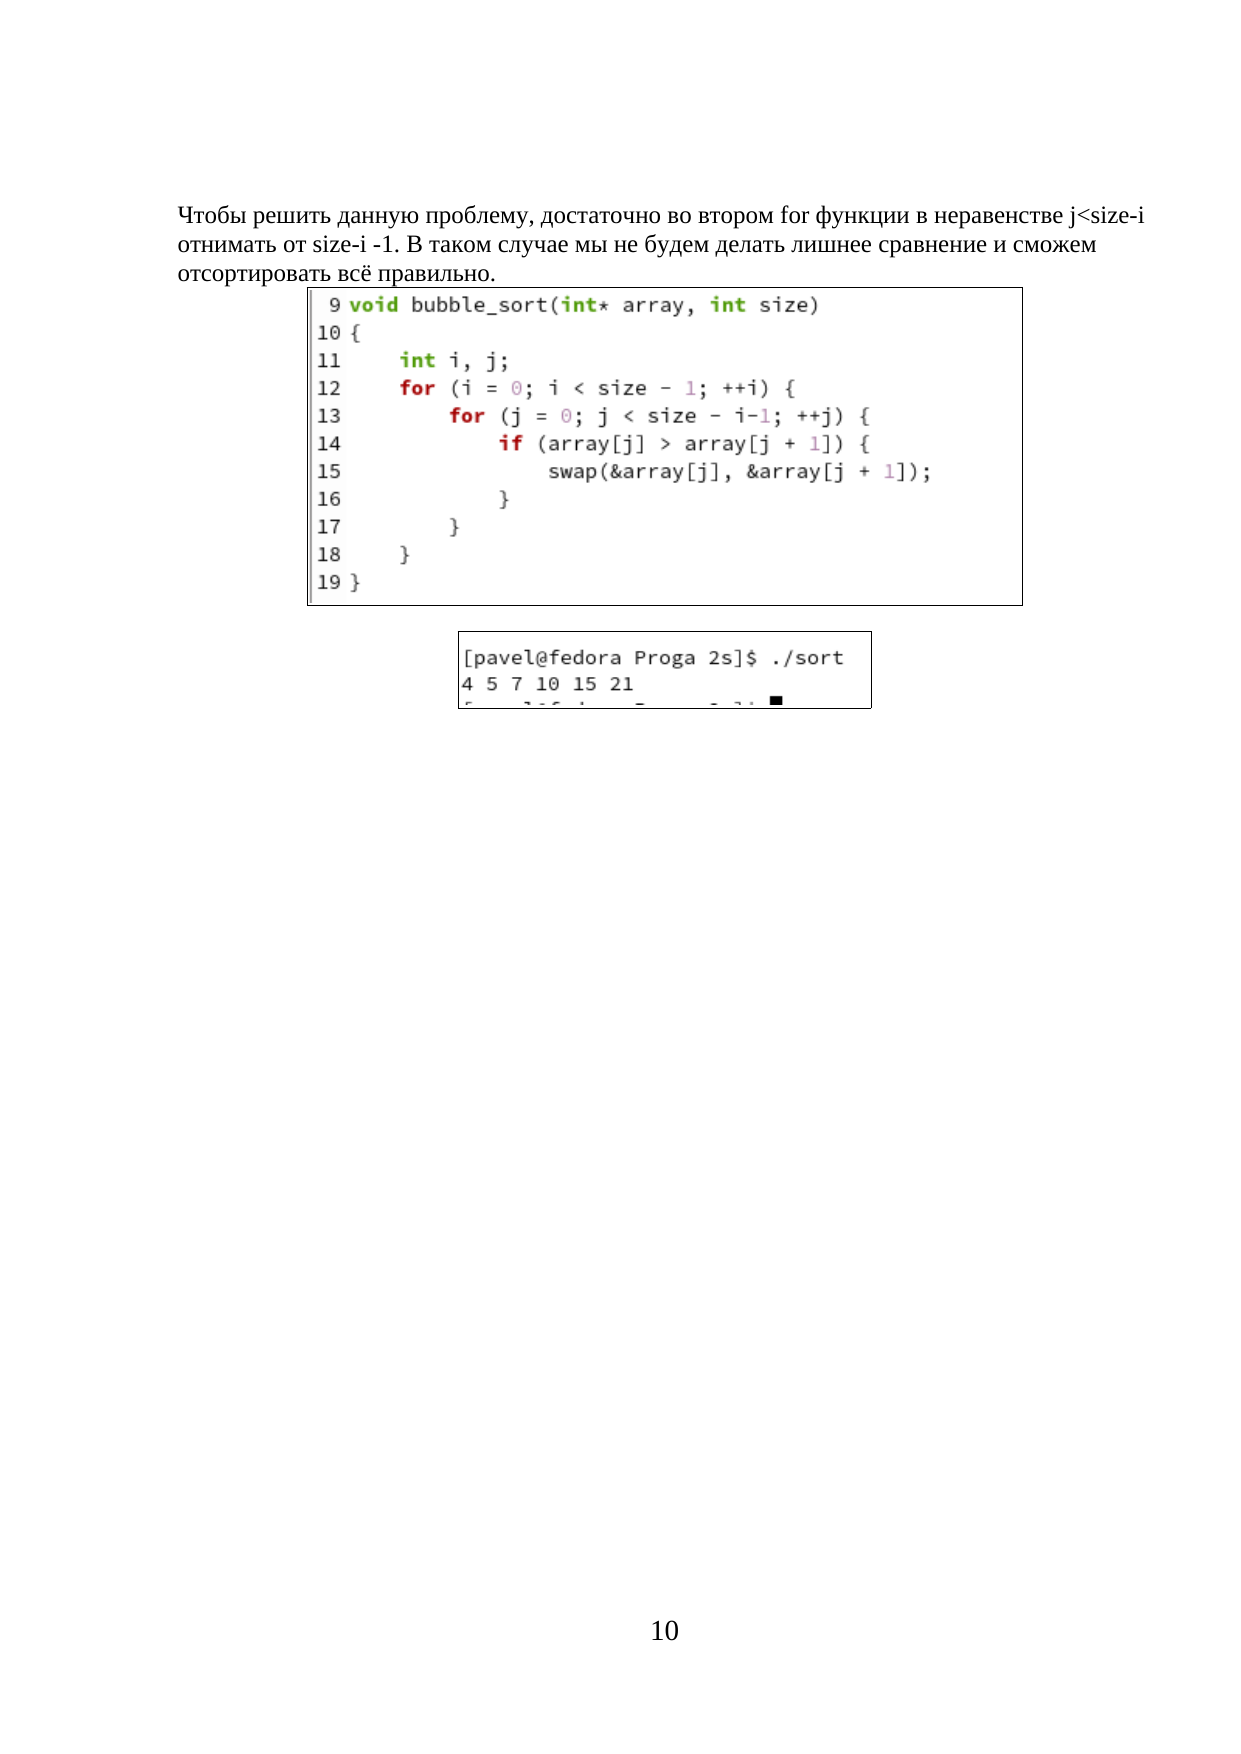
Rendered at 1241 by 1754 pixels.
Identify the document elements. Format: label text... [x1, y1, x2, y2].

picture [460, 634, 869, 705]
text Чтобы решить данную проблему, достаточно во втором for функции в неравенстве j<size-i отнимать от size-i -1. В таком случае мы не будем делать лишнее сравнение и сможем отсортировать всё правильно. [177, 201, 1152, 287]
picture [309, 290, 1020, 603]
